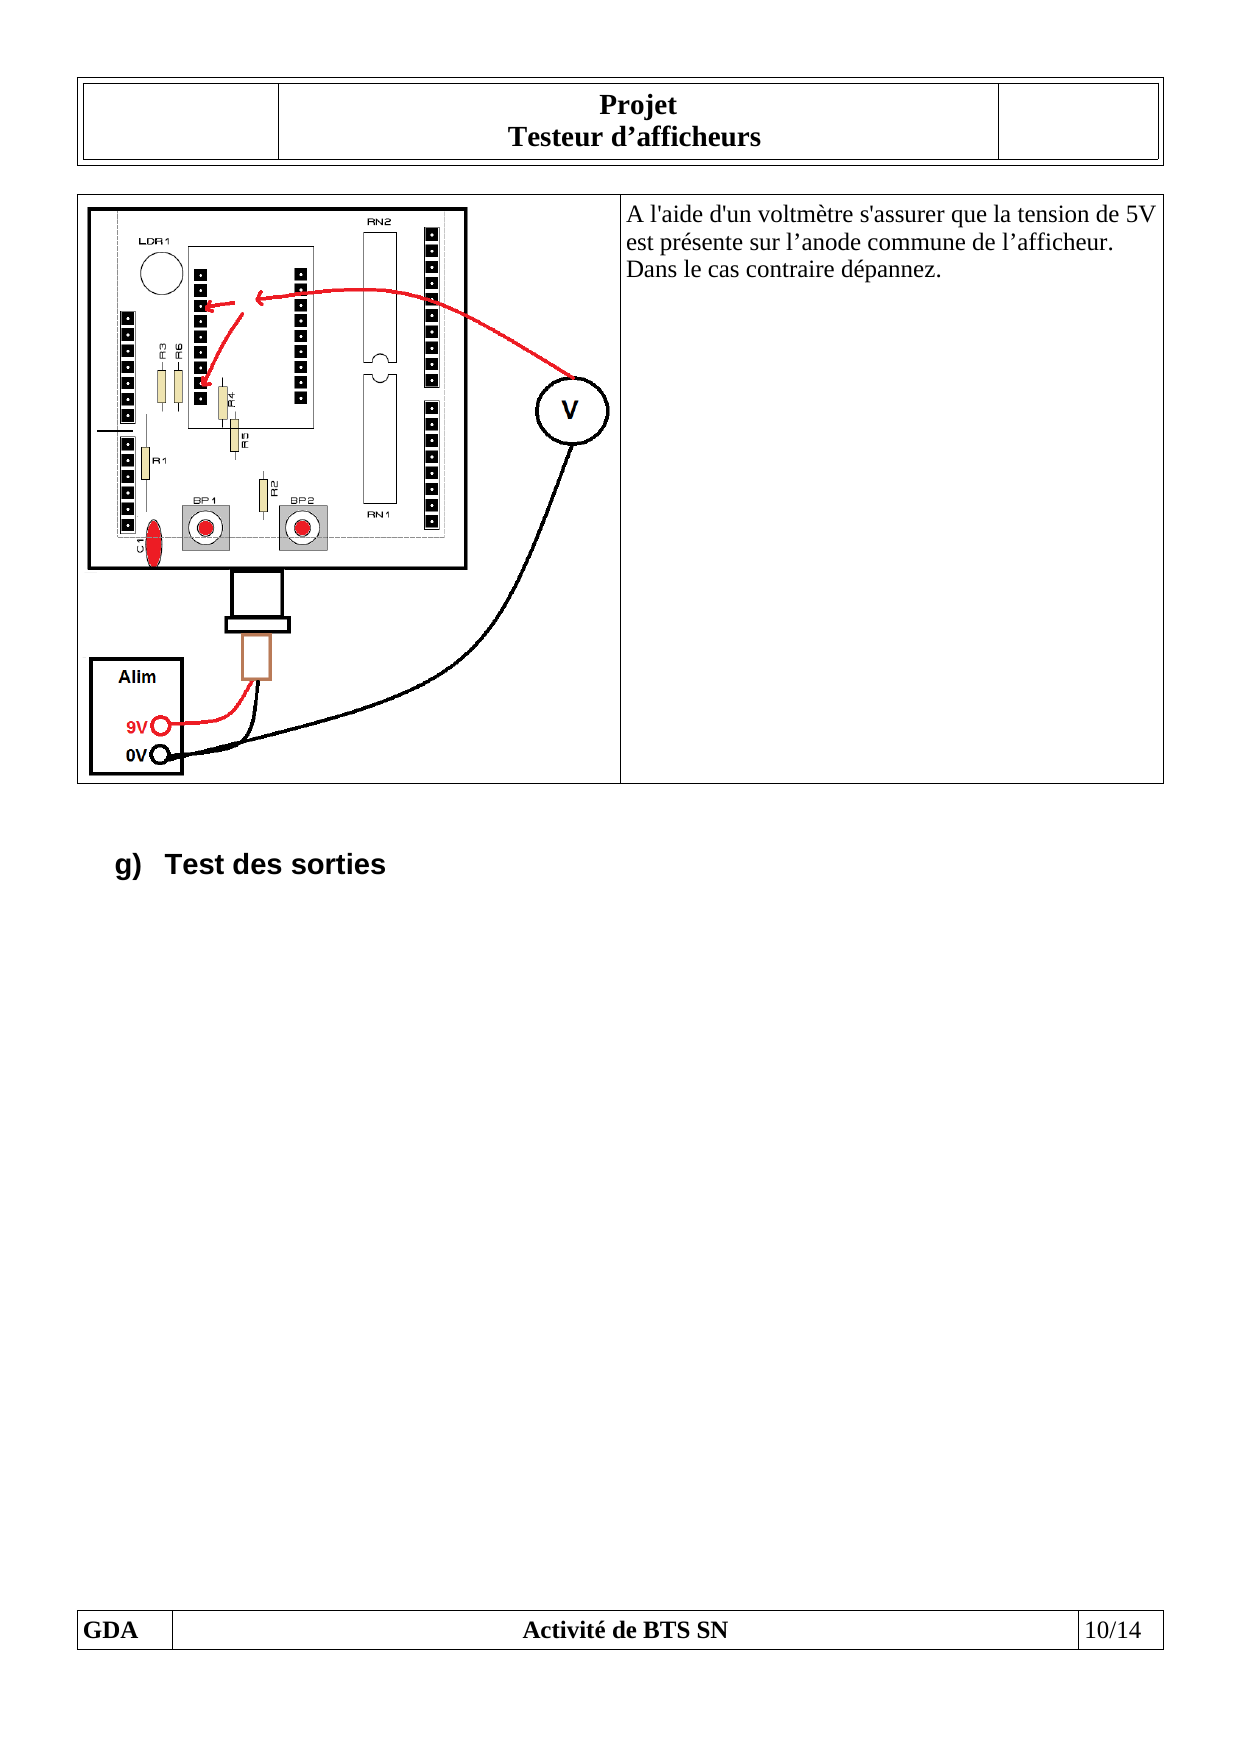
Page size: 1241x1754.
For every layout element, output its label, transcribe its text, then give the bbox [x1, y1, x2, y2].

table_header A l'aide d'un voltmètre s'assurer que la tension de 5V est présente sur l’anode commune de l’afficheur. Dans le cas contraire dépannez. [621, 195, 1163, 783]
table_header [78, 195, 620, 783]
subtitle Test des sorties [77, 848, 1163, 881]
picture [82, 200, 615, 778]
